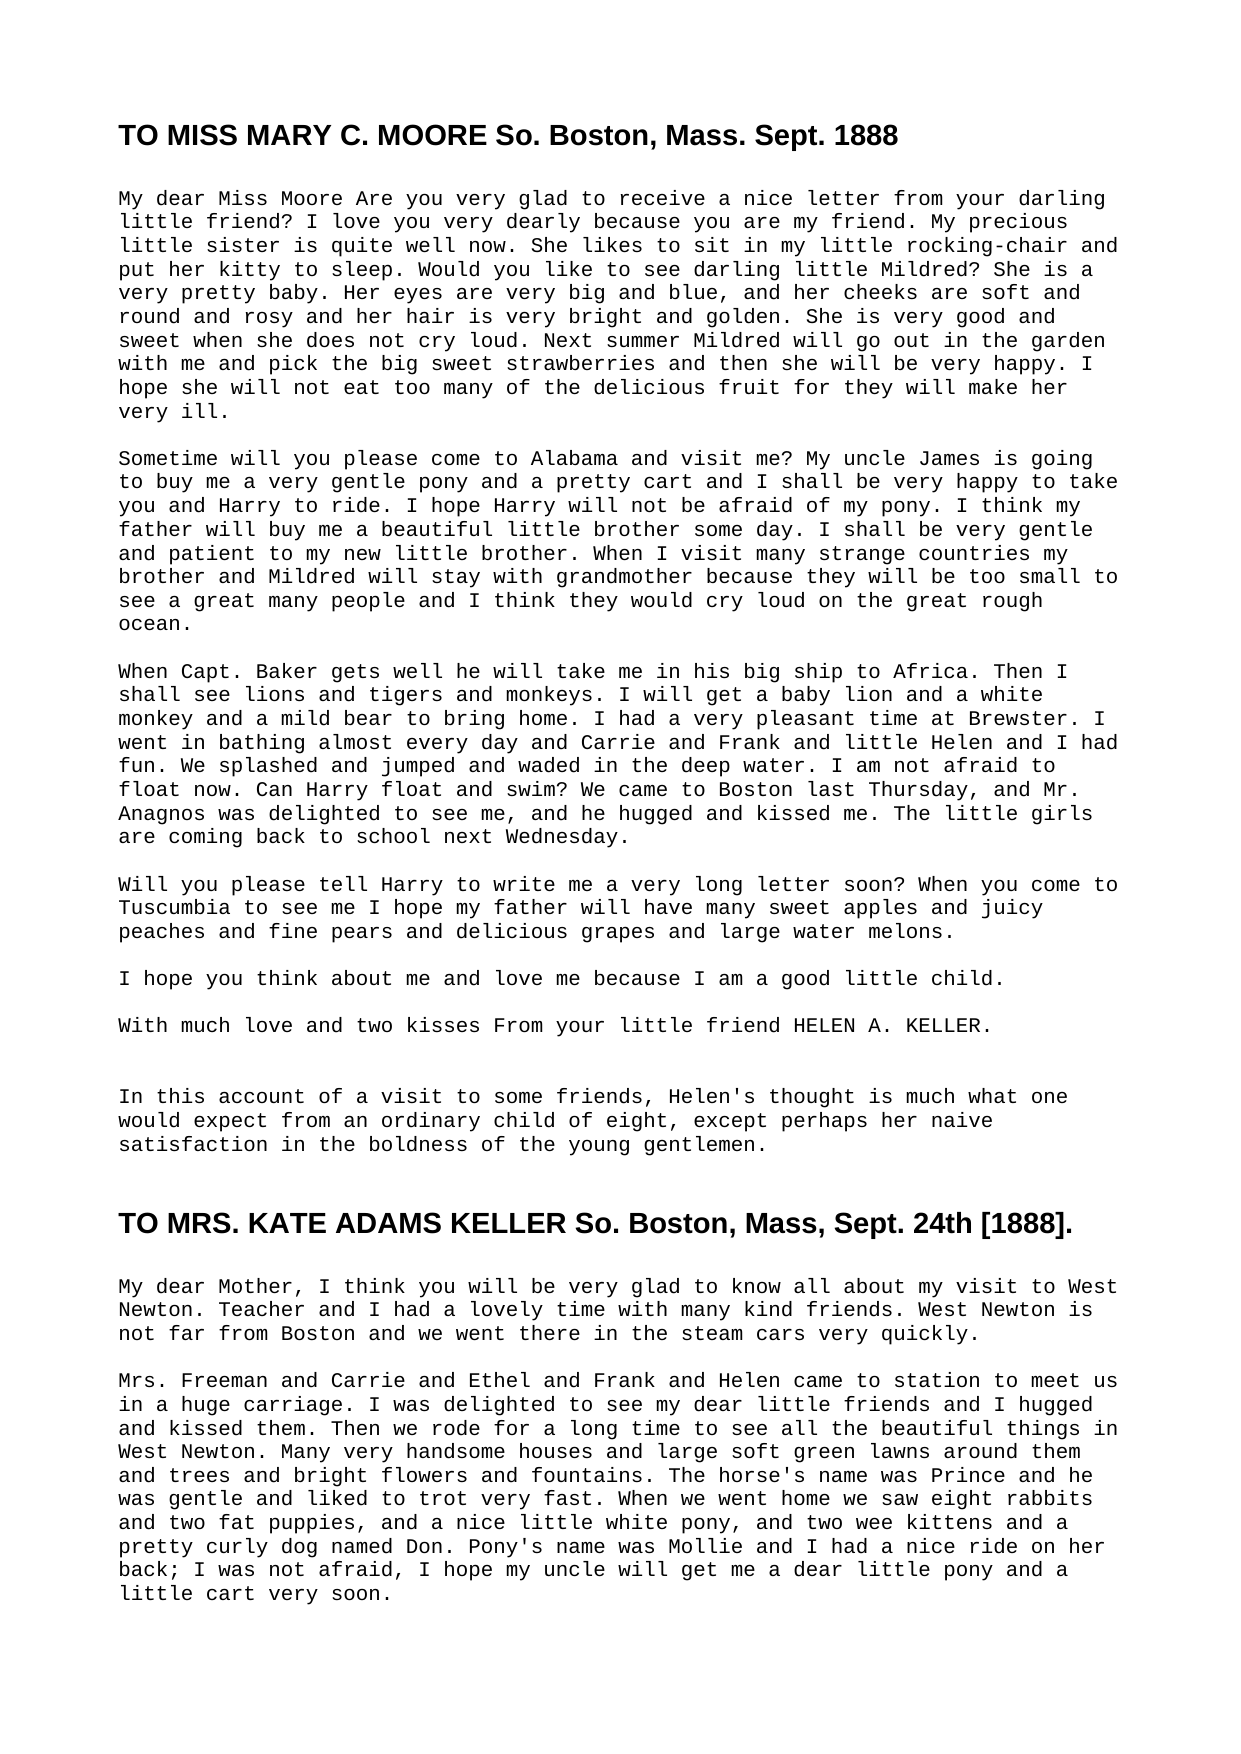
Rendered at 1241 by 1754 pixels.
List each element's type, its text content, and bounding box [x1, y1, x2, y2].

text My dear Miss Moore Are you very glad to receive a nice letter from your darling little friend? I love you very dearly because you are my friend. My precious little sister is quite well now. She likes to sit in my little rocking-chair and put her kitty to sleep. Would you like to see darling little Mildred? She is a very pretty baby. Her eyes are very big and blue, and her cheeks are soft and round and rosy and her hair is very bright and golden. She is very good and sweet when she does not cry loud. Next summer Mildred will go out in the garden with me and pick the big sweet strawberries and then she will be very happy. I hope she will not eat too many of the delicious fruit for they will make her very ill. [118, 188, 1122, 424]
text I hope you think about me and love me because I am a good little child. [118, 968, 1122, 992]
text With much love and two kisses From your little friend HELEN A. KELLER. [118, 1015, 1122, 1039]
text In this account of a visit to some friends, Helen's thought is much what one would expect from an ordinary child of eight, except perhaps her naive satisfaction in the boldness of the young gentlemen. [118, 1086, 1122, 1157]
subtitle TO MISS MARY C. MOORE So. Boston, Mass. Sept. 1888 [118, 118, 1122, 152]
text My dear Mother, I think you will be very glad to know all about my visit to West Newton. Teacher and I had a lovely time with many kind friends. West Newton is not far from Boston and we went there in the steam cars very quickly. [118, 1276, 1122, 1347]
text Mrs. Freeman and Carrie and Ethel and Frank and Helen came to station to meet us in a huge carriage. I was delighted to see my dear little friends and I hugged and kissed them. Then we rode for a long time to see all the beautiful things in West Newton. Many very handsome houses and large soft green lawns around them and trees and bright flowers and fountains. The horse's name was Prince and he was gentle and liked to trot very fast. When we went home we saw eight rabbits and two fat puppies, and a nice little white pony, and two wee kittens and a pretty curly dog named Don. Pony's name was Mollie and I had a nice ride on her back; I was not afraid, I hope my uncle will get me a dear little pony and a little cart very soon. [118, 1370, 1122, 1607]
text Will you please tell Harry to write me a very long letter soon? When you come to Tuscumbia to see me I hope my father will have many sweet apples and juicy peaches and fine pears and delicious grapes and large water melons. [118, 873, 1122, 944]
text Sometime will you please come to Alabama and visit me? My uncle James is going to buy me a very gentle pony and a pretty cart and I shall be very happy to take you and Harry to ride. I hope Harry will not be afraid of my pony. I think my father will buy me a beautiful little brother some day. I shall be very gentle and patient to my new little brother. When I visit many strange countries my brother and Mildred will stay with grandmother because they will be too small to see a great many people and I think they would cry loud on the great rough ocean. [118, 448, 1122, 637]
subtitle TO MRS. KATE ADAMS KELLER So. Boston, Mass, Sept. 24th [1888]. [118, 1206, 1122, 1239]
text When Capt. Baker gets well he will take me in his big ship to Africa. Then I shall see lions and tigers and monkeys. I will get a baby lion and a white monkey and a mild bear to bring home. I had a very pleasant time at Brewster. I went in bathing almost every day and Carrie and Frank and little Helen and I had fun. We splashed and jumped and waded in the deep water. I am not afraid to float now. Can Harry float and swim? We came to Boston last Thursday, and Mr. Anagnos was delighted to see me, and he hugged and kissed me. The little girls are coming back to school next Wednesday. [118, 661, 1122, 850]
